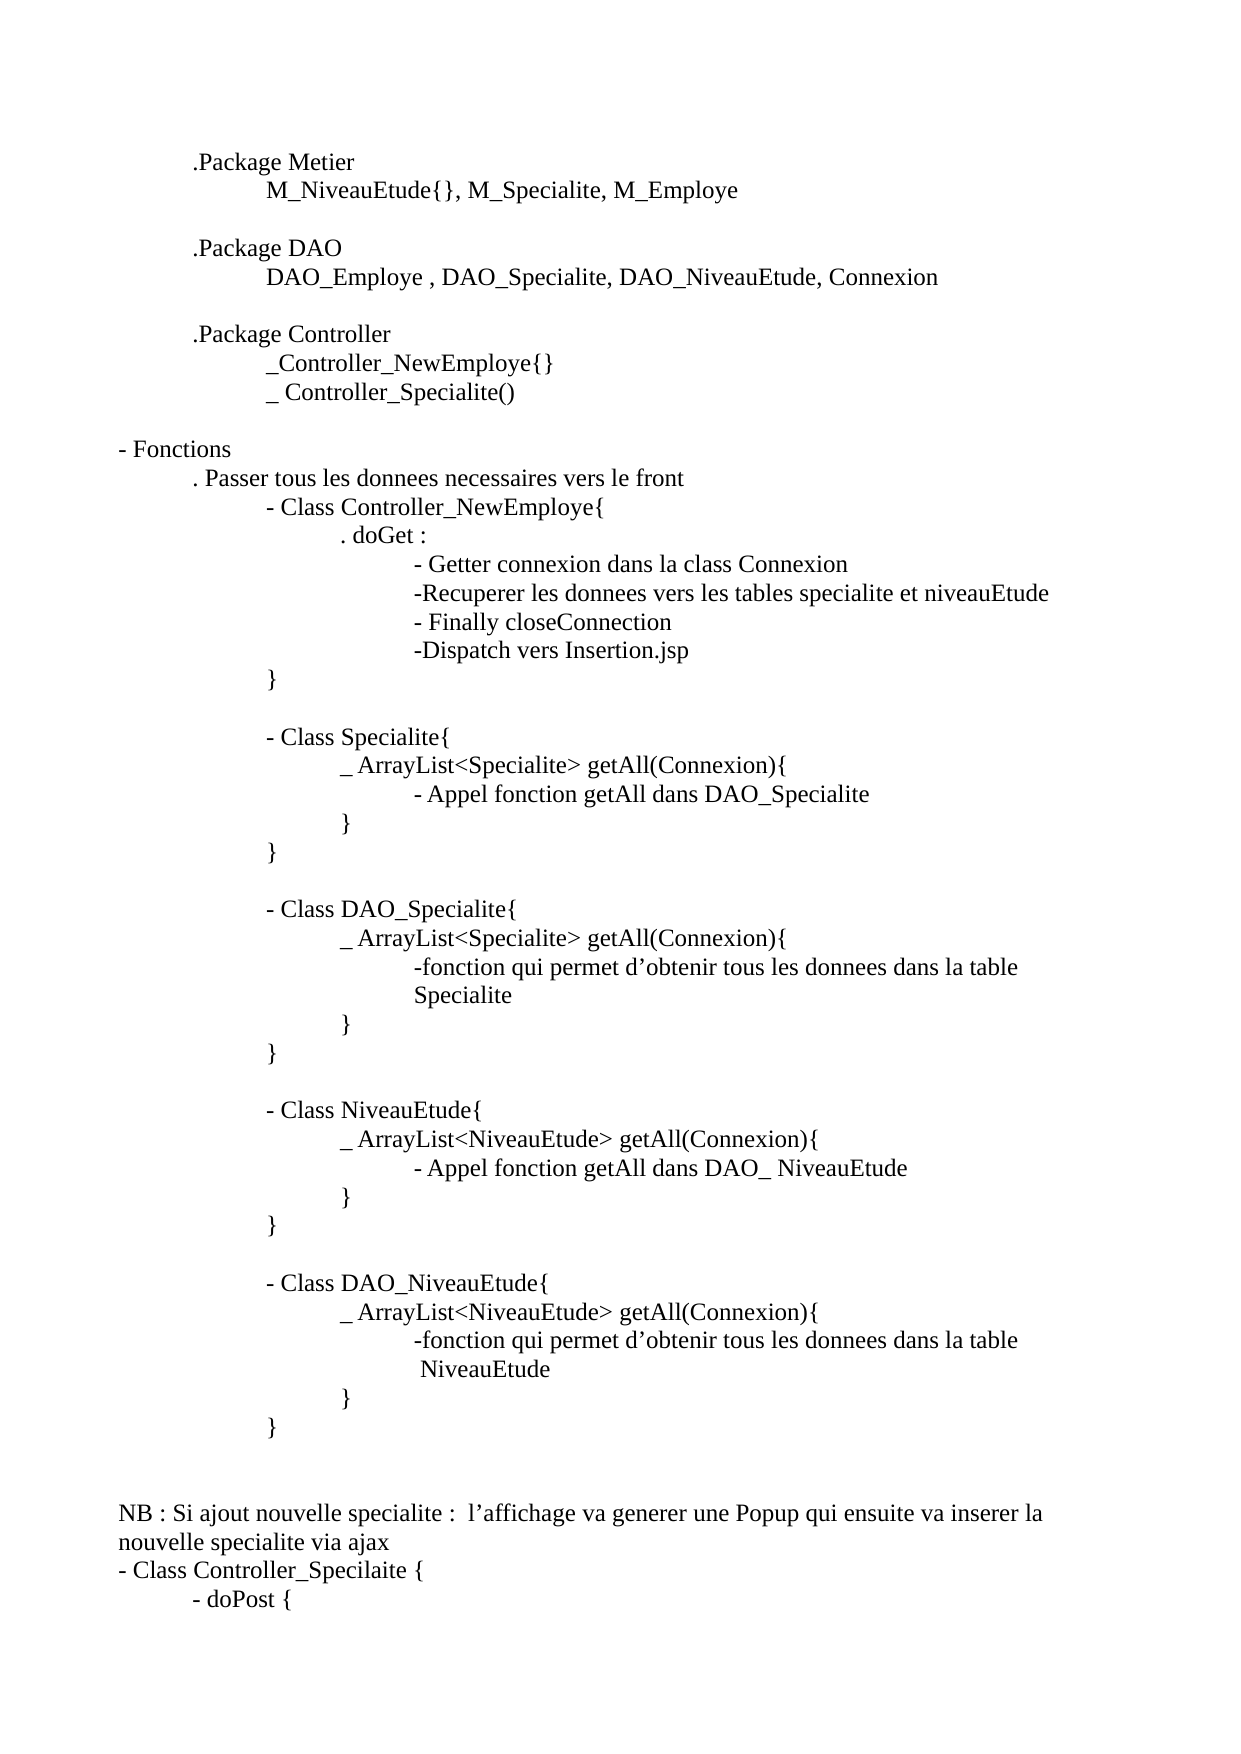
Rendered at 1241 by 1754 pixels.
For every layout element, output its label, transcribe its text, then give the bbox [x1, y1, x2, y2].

text _ ArrayList<Specialite> getAll(Connexion){ [118, 923, 1122, 952]
text . Passer tous les donnees necessaires vers le front [118, 463, 1122, 492]
text _ ArrayList<Specialite> getAll(Connexion){ [118, 751, 1122, 779]
text NB : Si ajout nouvelle specialite : l’affichage va generer une Popup qui ensuite va inserer la nouvelle specialite via ajax [118, 1498, 1122, 1556]
text _ ArrayList<NiveauEtude> getAll(Connexion){ [118, 1124, 1122, 1153]
text } [118, 808, 1122, 837]
text .Package Metier [118, 147, 1122, 176]
text M_NiveauEtude{}, M_Specialite, M_Employe [118, 176, 1122, 204]
text - Fonctions [118, 434, 1122, 463]
text _ ArrayList<NiveauEtude> getAll(Connexion){ [118, 1297, 1122, 1326]
text - Class DAO_NiveauEtude{ [118, 1268, 1122, 1297]
text } [118, 1211, 1122, 1239]
text -fonction qui permet d’obtenir tous les donnees dans la table NiveauEtude [118, 1326, 1122, 1383]
text } [118, 1182, 1122, 1211]
text } [118, 664, 1122, 693]
text -Recuperer les donnees vers les tables specialite et niveauEtude [118, 578, 1122, 607]
text - Class Controller_Specilaite { [118, 1556, 1122, 1584]
text -fonction qui permet d’obtenir tous les donnees dans la table Specialite [118, 952, 1122, 1009]
text - Finally closeConnection [118, 607, 1122, 636]
text - doPost { [118, 1584, 1122, 1613]
text -Dispatch vers Insertion.jsp [118, 636, 1122, 664]
text .Package Controller [118, 319, 1122, 348]
text - Class Controller_NewEmploye{ [118, 492, 1122, 521]
text .Package DAO [118, 233, 1122, 262]
text - Appel fonction getAll dans DAO_ NiveauEtude [118, 1153, 1122, 1182]
text } [118, 1412, 1122, 1441]
text } [118, 837, 1122, 866]
text - Appel fonction getAll dans DAO_Specialite [118, 779, 1122, 808]
text . doGet : [118, 521, 1122, 549]
text - Class NiveauEtude{ [118, 1096, 1122, 1124]
text _Controller_NewEmploye{} [118, 348, 1122, 377]
text DAO_Employe , DAO_Specialite, DAO_NiveauEtude, Connexion [118, 262, 1122, 291]
text - Getter connexion dans la class Connexion [118, 549, 1122, 578]
text - Class Specialite{ [118, 722, 1122, 751]
text _ Controller_Specialite() [118, 377, 1122, 406]
text - Class DAO_Specialite{ [118, 894, 1122, 923]
text } [118, 1038, 1122, 1067]
text } [118, 1009, 1122, 1038]
text } [118, 1383, 1122, 1412]
